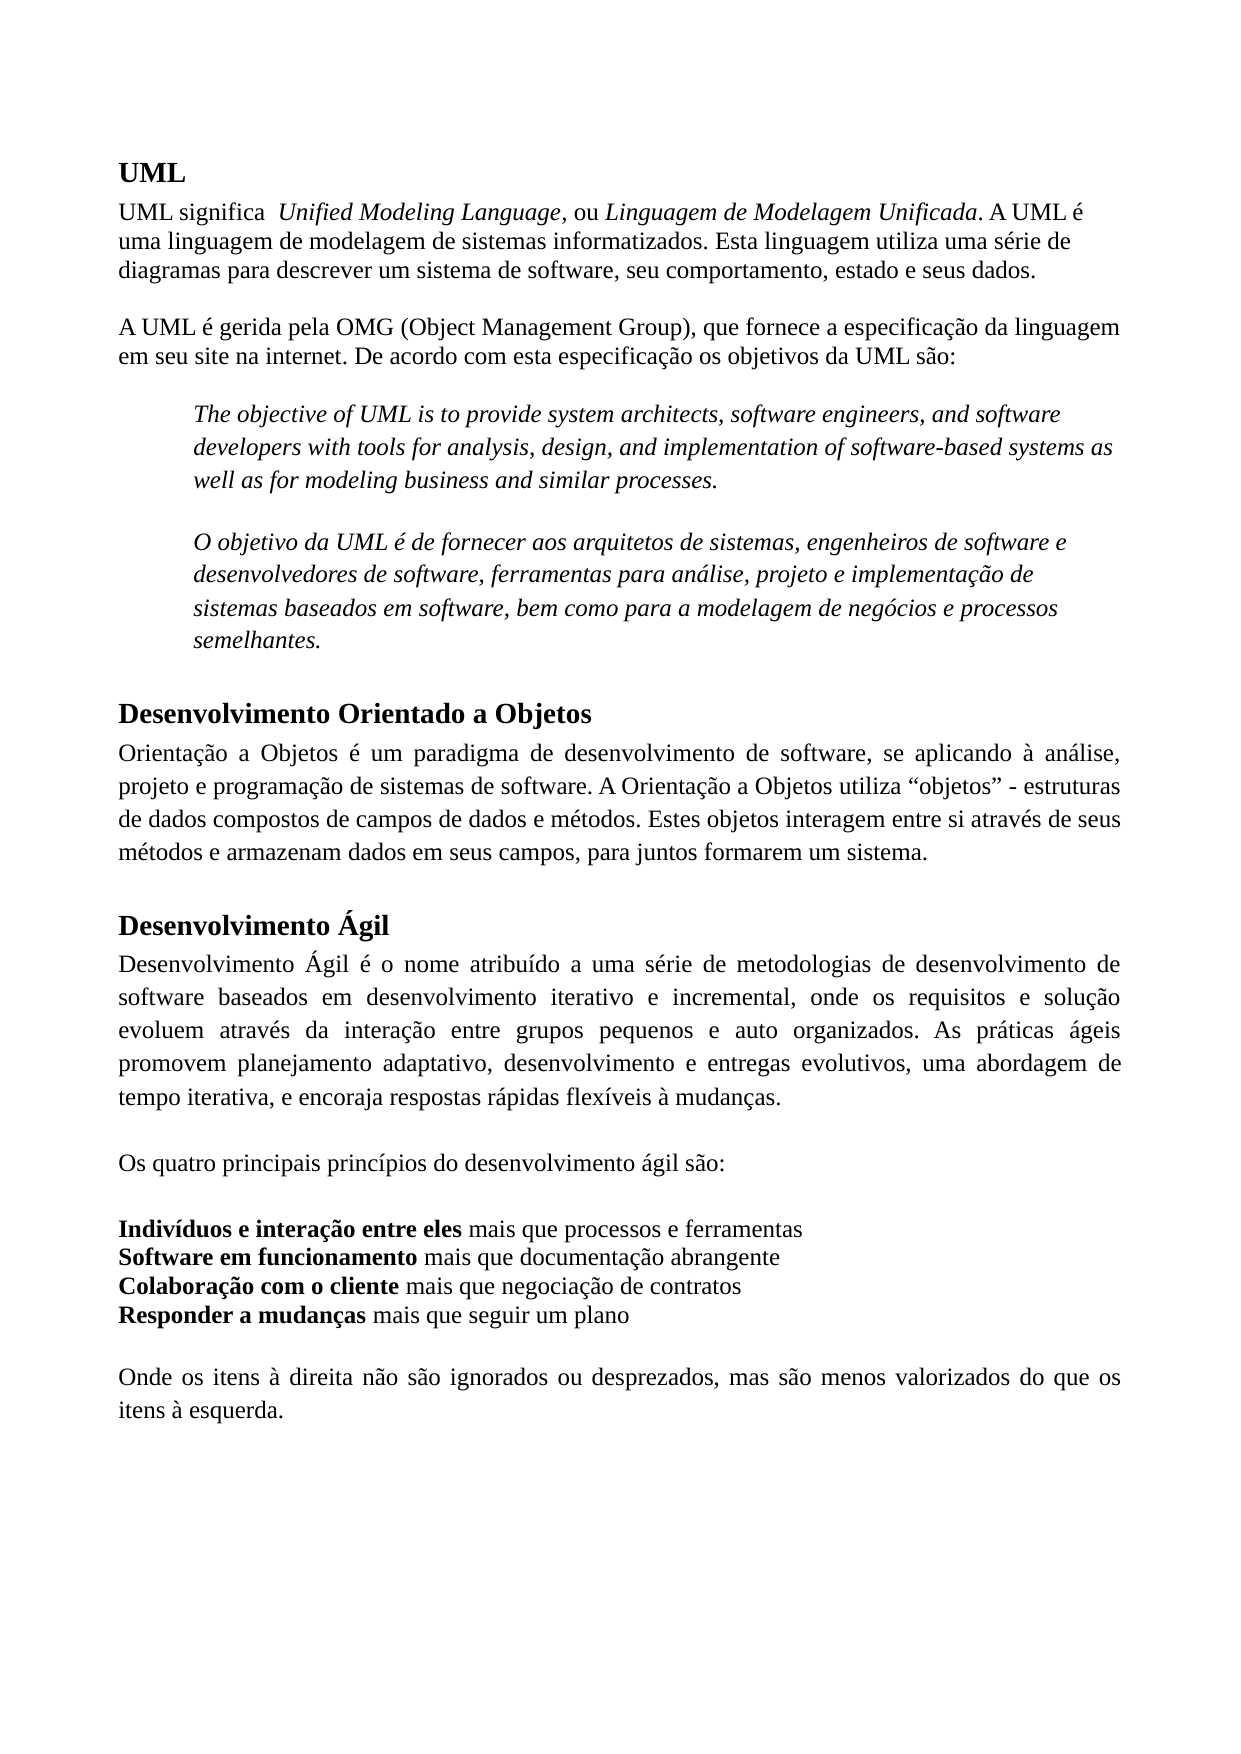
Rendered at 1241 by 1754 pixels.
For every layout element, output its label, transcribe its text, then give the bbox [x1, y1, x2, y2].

text A UML é gerida pela OMG (Object Management Group), que fornece a especificação da linguagem em seu site na internet. De acordo com esta especificação os objetivos da UML são: [118, 312, 1122, 370]
subtitle UML [118, 156, 1122, 189]
text UML significa Unified Modeling Language, ou Linguagem de Modelagem Unificada. A UML é uma linguagem de modelagem de sistemas informatizados. Esta linguagem utiliza uma série de diagramas para descrever um sistema de software, seu comportamento, estado e seus dados. [118, 197, 1122, 284]
text Software em funcionamento mais que documentação abrangente [118, 1242, 1122, 1271]
text Desenvolvimento Ágil é o nome atribuído a uma série de metodologias de desenvolvimento de software baseados em desenvolvimento iterativo e incremental, onde os requisitos e solução evoluem através da interação entre grupos pequenos e auto organizados. As práticas ágeis promovem planejamento adaptativo, desenvolvimento e entregas evolutivos, uma abordagem de tempo iterativa, e encoraja respostas rápidas flexíveis à mudanças. [118, 949, 1122, 1110]
subtitle Desenvolvimento Orientado a Objetos [118, 696, 1122, 730]
text The objective of UML is to provide system architects, software engineers, and software developers with tools for analysis, design, and implementation of software-based systems as well as for modeling business and similar processes. [193, 399, 1122, 493]
text Responder a mudanças mais que seguir um plano [118, 1300, 1122, 1329]
subtitle Desenvolvimento Ágil [118, 908, 1122, 941]
text Orientação a Objetos é um paradigma de desenvolvimento de software, se aplicando à análise, projeto e programação de sistemas de software. A Orientação a Objetos utiliza “objetos” - estruturas de dados compostos de campos de dados e métodos. Estes objetos interagem entre si através de seus métodos e armazenam dados em seus campos, para juntos formarem um sistema. [118, 738, 1122, 866]
text Onde os itens à direita não são ignorados ou desprezados, mas são menos valorizados do que os itens à esquerda. [118, 1362, 1122, 1423]
text Os quatro principais princípios do desenvolvimento ágil são: [118, 1148, 1122, 1176]
text O objetivo da UML é de fornecer aos arquitetos de sistemas, engenheiros de software e desenvolvedores de software, ferramentas para análise, projeto e implementação de sistemas baseados em software, bem como para a modelagem de negócios e processos semelhantes. [193, 527, 1122, 654]
text Indivíduos e interação entre eles mais que processos e ferramentas [118, 1214, 1122, 1242]
text Colaboração com o cliente mais que negociação de contratos [118, 1271, 1122, 1300]
